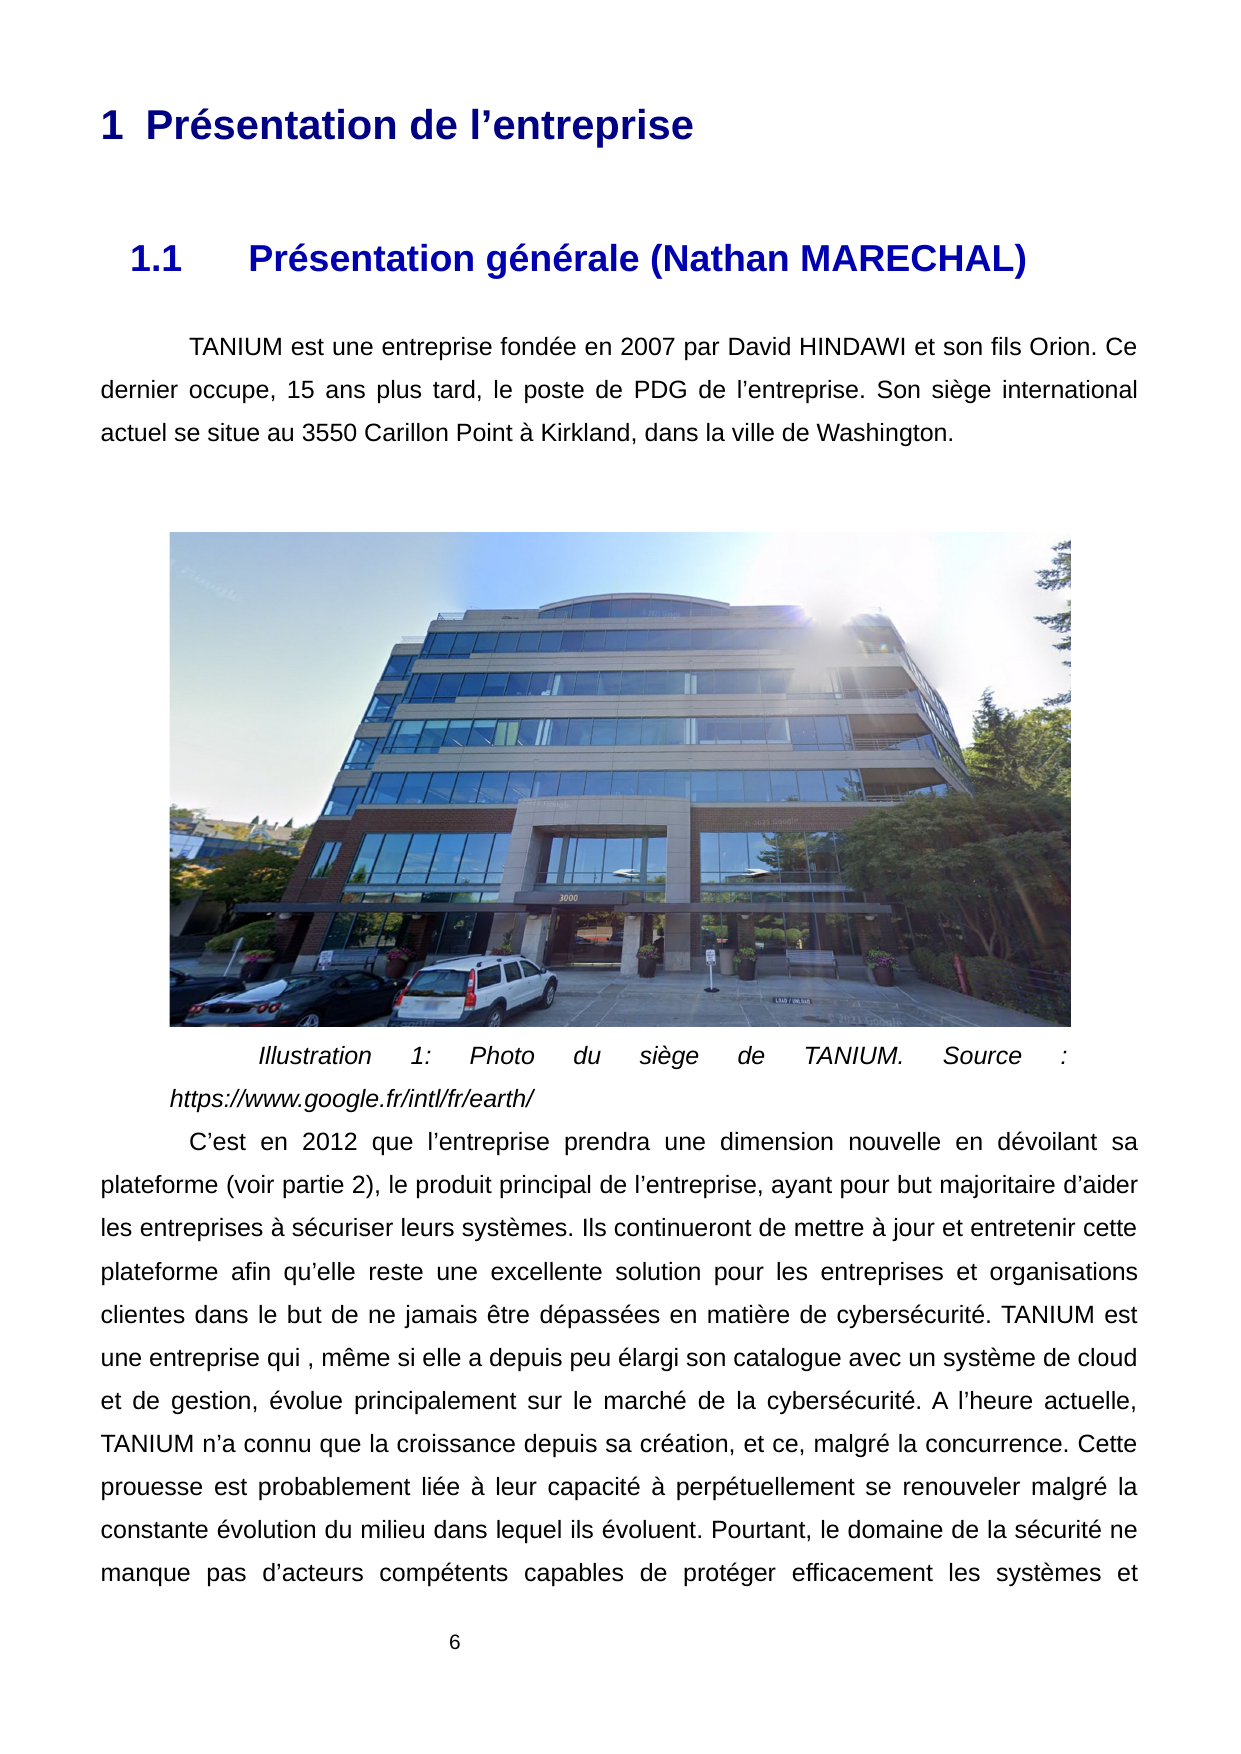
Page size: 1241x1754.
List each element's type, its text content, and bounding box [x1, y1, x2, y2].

text Illustration 1: Photo du siège de TANIUM. Source : https://www.google.fr/intl/fr/earth/ [169, 1027, 1071, 1113]
subtitle Présentation générale (Nathan MARECHAL) [100, 236, 1140, 279]
text C’est en 2012 que l’entreprise prendra une dimension nouvelle en dévoilant sa plateforme (voir partie 2), le produit principal de l’entreprise, ayant pour but majoritaire d’aider les entreprises à sécuriser leurs systèmes. Ils continueront de mettre à jour et entretenir cette plateforme afin qu’elle reste une excellente solution pour les entreprises et organisations clientes dans le but de ne jamais être dépassées en matière de cybersécurité. TANIUM est une entreprise qui , même si elle a depuis peu élargi son catalogue avec un système de cloud et de gestion, évolue principalement sur le marché de la cybersécurité. A l’heure actuelle, TANIUM n’a connu que la croissance depuis sa création, et ce, malgré la concurrence. Cette prouesse est probablement liée à leur capacité à perpétuellement se renouveler malgré la constante évolution du milieu dans lequel ils évoluent. Pourtant, le domaine de la sécurité ne manque pas d’acteurs compétents capables de protéger efficacement les systèmes et [100, 520, 1140, 1587]
subtitle Présentation de l’entreprise [100, 100, 1140, 148]
text TANIUM est une entreprise fondée en 2007 par David HINDAWI et son fils Orion. Ce dernier occupe, 15 ans plus tard, le poste de PDG de l’entreprise. Son siège international actuel se situe au 3550 Carillon Point à Kirkland, dans la ville de Washington. [100, 332, 1140, 447]
picture [169, 532, 1071, 1027]
